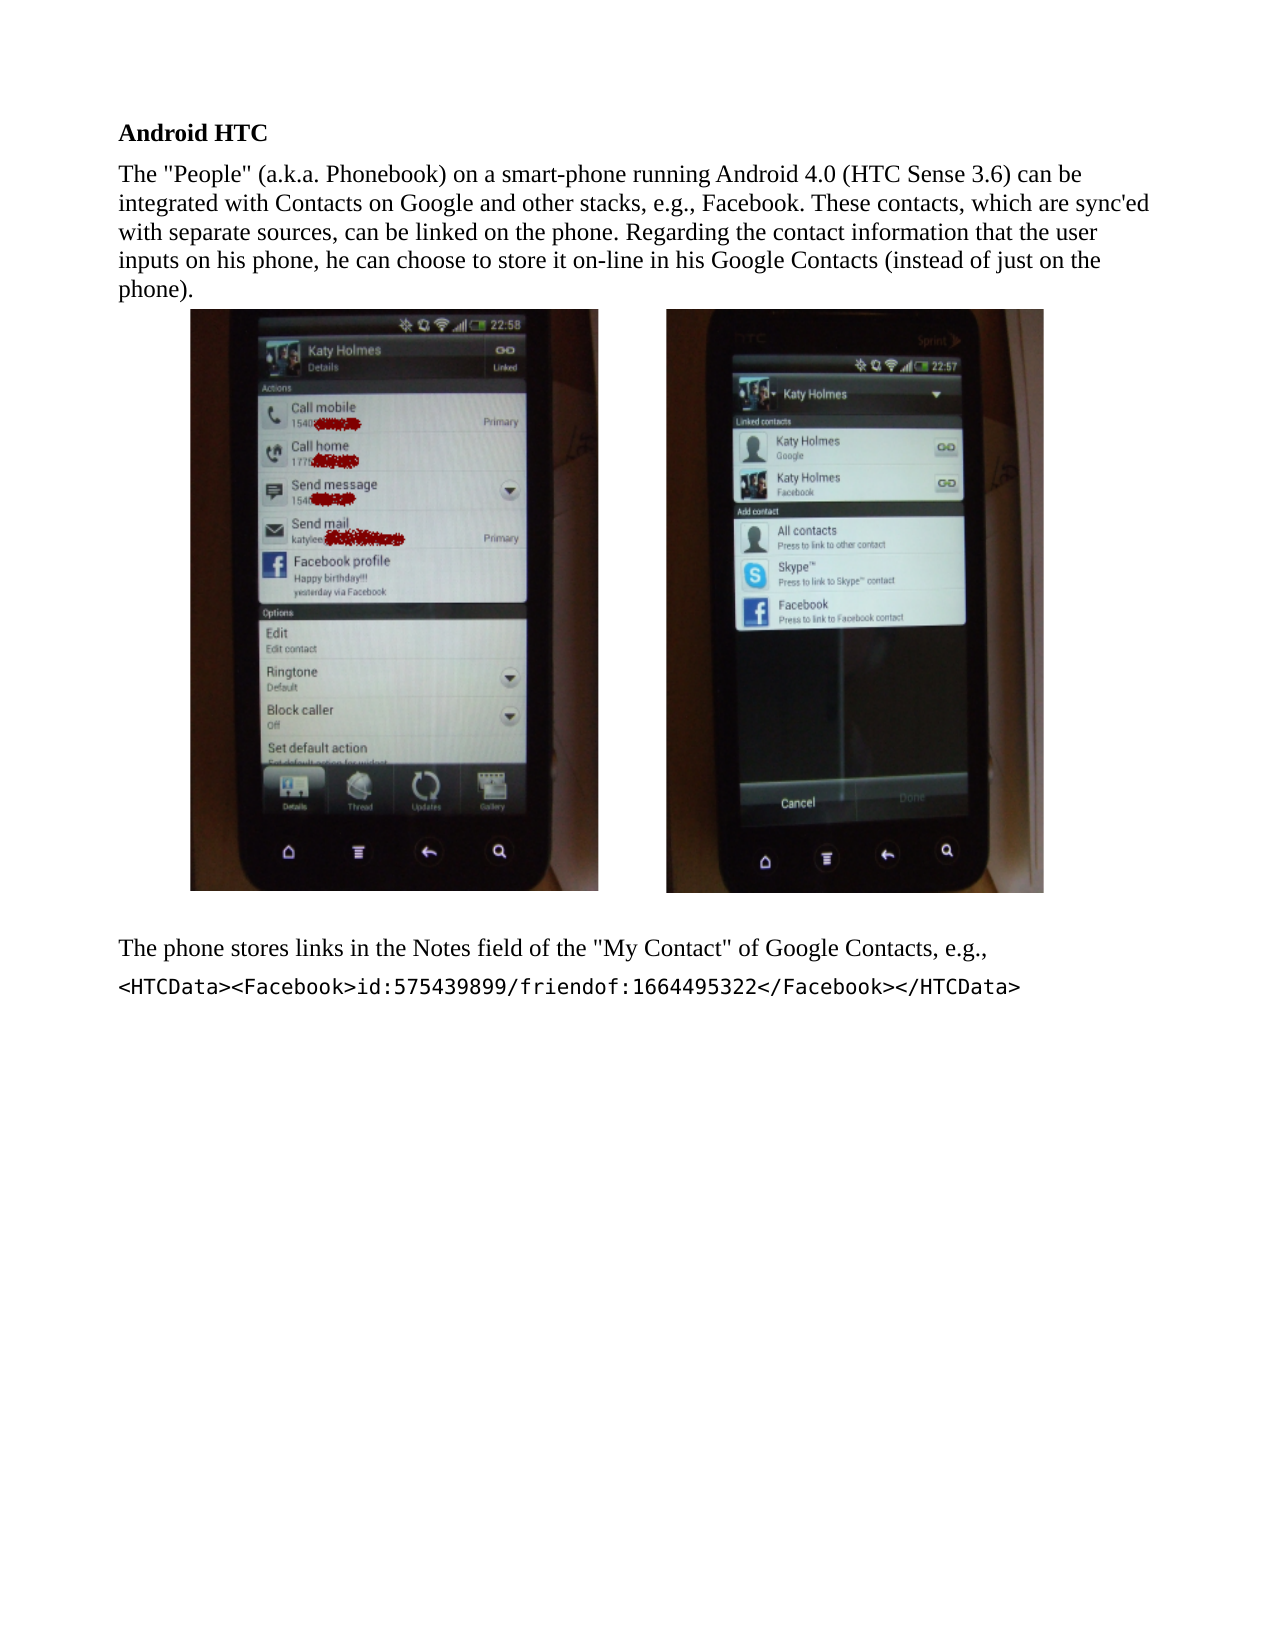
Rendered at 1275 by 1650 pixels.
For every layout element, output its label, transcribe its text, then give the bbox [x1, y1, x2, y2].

text The phone stores links in the Notes field of the "My Contact" of Google Contacts, e.g., [118, 933, 1157, 962]
subtitle Android HTC [118, 118, 1157, 147]
text <HTCData><Facebook>id:575439899/friendof:1664495322</Facebook></HTCData> [118, 975, 1157, 999]
text The "People" (a.k.a. Phonebook) on a smart-phone running Android 4.0 (HTC Sense 3.6) can be integrated with Contacts on Google and other stacks, e.g., Facebook. These contacts, which are sync'ed with separate sources, can be linked on the phone. Regarding the contact information that the user inputs on his phone, he can choose to store it on-line in his Google Contacts (instead of just on the phone). [118, 159, 1157, 303]
picture [190, 309, 599, 891]
picture [666, 309, 1044, 893]
